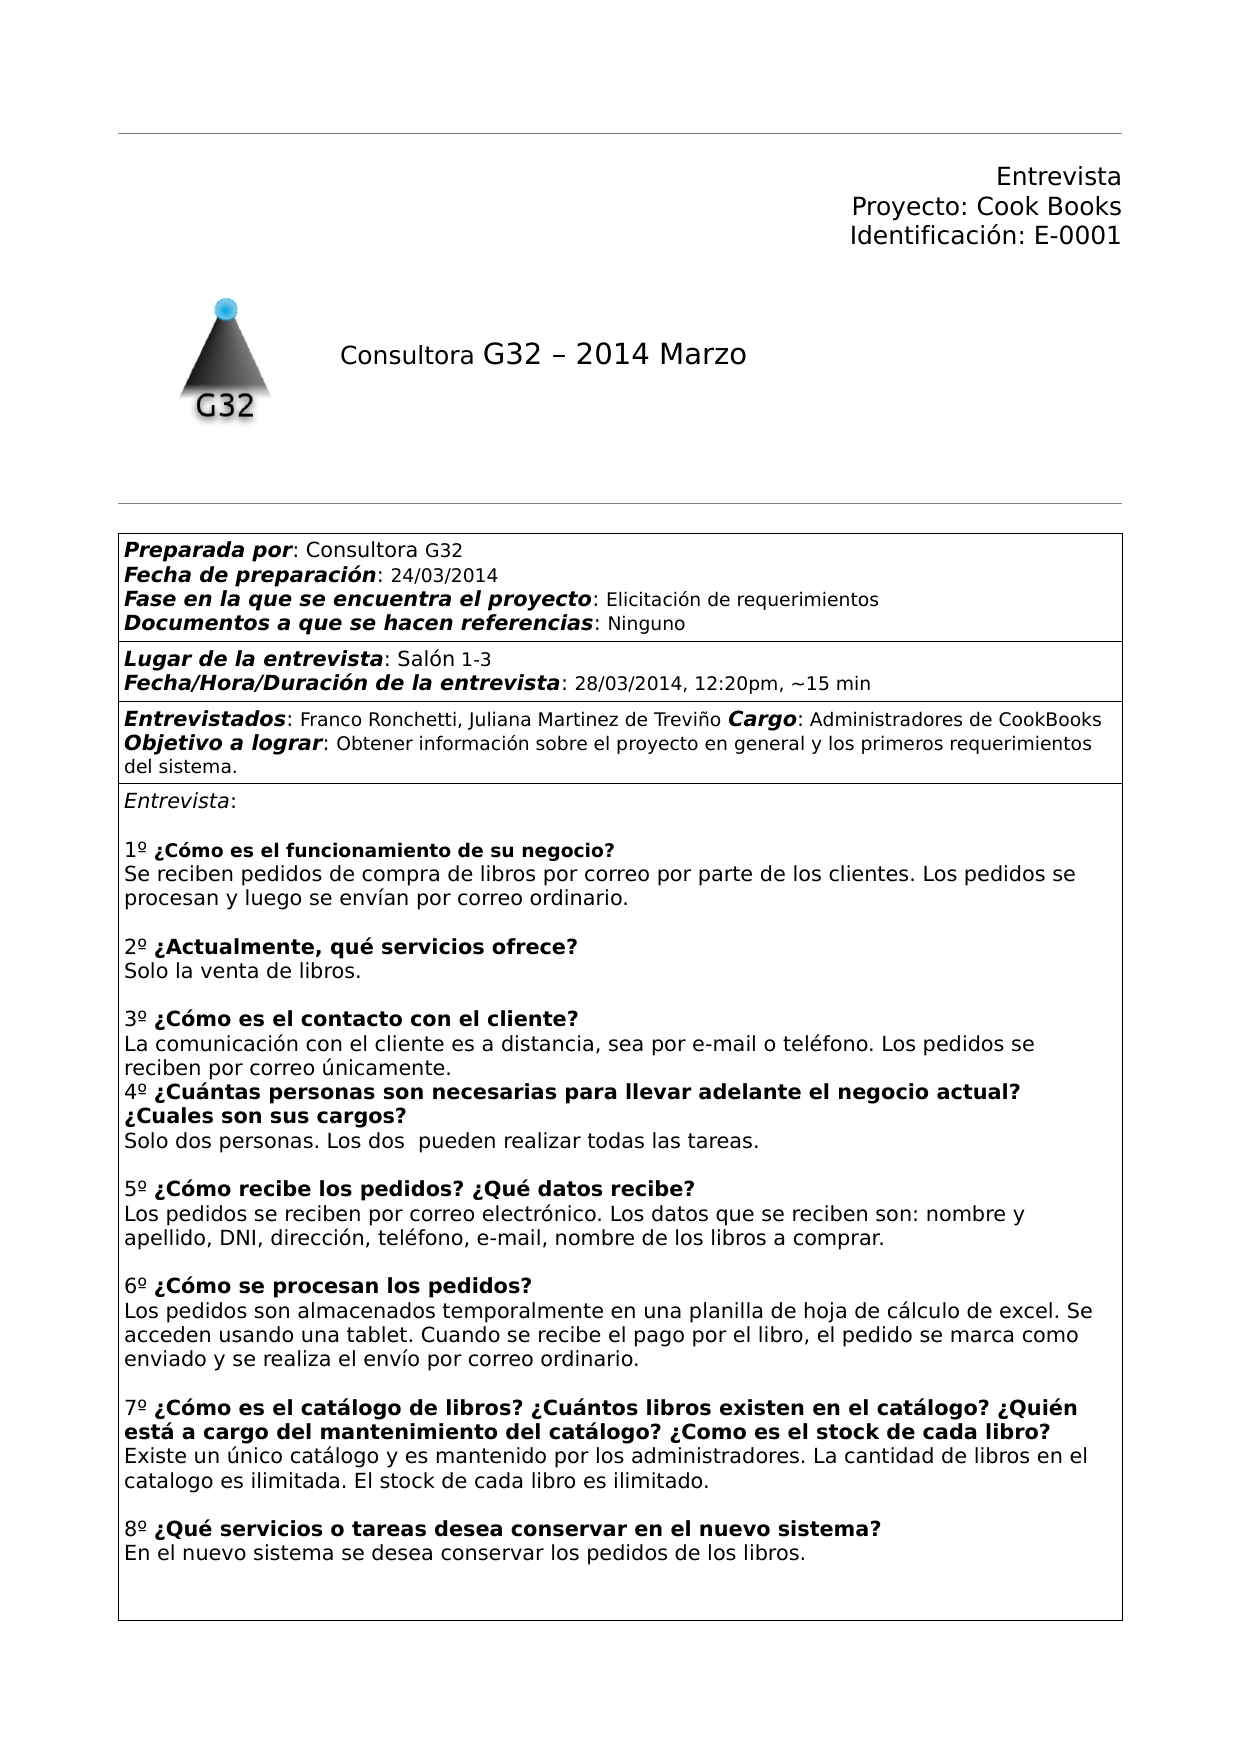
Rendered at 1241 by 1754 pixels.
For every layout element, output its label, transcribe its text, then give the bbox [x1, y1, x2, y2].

text Entrevista [118, 162, 1122, 192]
table_header Preparada por: Consultora G32 Fecha de preparación: 24/03/2014 Fase en la que se encuentra el proyecto: Elicitación de requerimientos Documentos a que se hacen referencias: Ninguno [119, 534, 1122, 641]
picture [178, 298, 272, 429]
text Identificación: E-0001 [118, 221, 1122, 250]
text Consultora G32 – 2014 Marzo [272, 337, 1122, 371]
table_cell Entrevistados: Franco Ronchetti, Juliana Martinez de Treviño Cargo: Administradores de CookBooks Objetivo a lograr: Obtener información sobre el proyecto en general y los primeros requerimientos del sistema. [119, 702, 1122, 783]
table_cell Entrevista: 1º ¿Cómo es el funcionamiento de su negocio? Se reciben pedidos de compra de libros por correo por parte de los clientes. Los pedidos se procesan y luego se envían por correo ordinario. 2º ¿Actualmente, qué servicios ofrece? Solo la venta de libros. 3º ¿Cómo es el contacto con el cliente? La comunicación con el cliente es a distancia, sea por e-mail o teléfono. Los pedidos se reciben por correo únicamente. 4º ¿Cuántas personas son necesarias para llevar adelante el negocio actual? ¿Cuales son sus cargos? Solo dos personas. Los dos pueden realizar todas las tareas. 5º ¿Cómo recibe los pedidos? ¿Qué datos recibe? Los pedidos se reciben por correo electrónico. Los datos que se reciben son: nombre y apellido, DNI, dirección, teléfono, e-mail, nombre de los libros a comprar. 6º ¿Cómo se procesan los pedidos? Los pedidos son almacenados temporalmente en una planilla de hoja de cálculo de excel. Se acceden usando una tablet. Cuando se recibe el pago por el libro, el pedido se marca como enviado y se realiza el envío por correo ordinario. 7º ¿Cómo es el catálogo de libros? ¿Cuántos libros existen en el catálogo? ¿Quién está a cargo del mantenimiento del catálogo? ¿Como es el stock de cada libro? Existe un único catálogo y es mantenido por los administradores. La cantidad de libros en el catalogo es ilimitada. El stock de cada libro es ilimitado. 8º ¿Qué servicios o tareas desea conservar en el nuevo sistema? En el nuevo sistema se desea conservar los pedidos de los libros. [119, 784, 1122, 1620]
text Proyecto: Cook Books [118, 192, 1122, 221]
text [118, 337, 178, 371]
table_cell Lugar de la entrevista: Salón 1-3 Fecha/Hora/Duración de la entrevista: 28/03/2014, 12:20pm, ~15 min [119, 642, 1122, 701]
